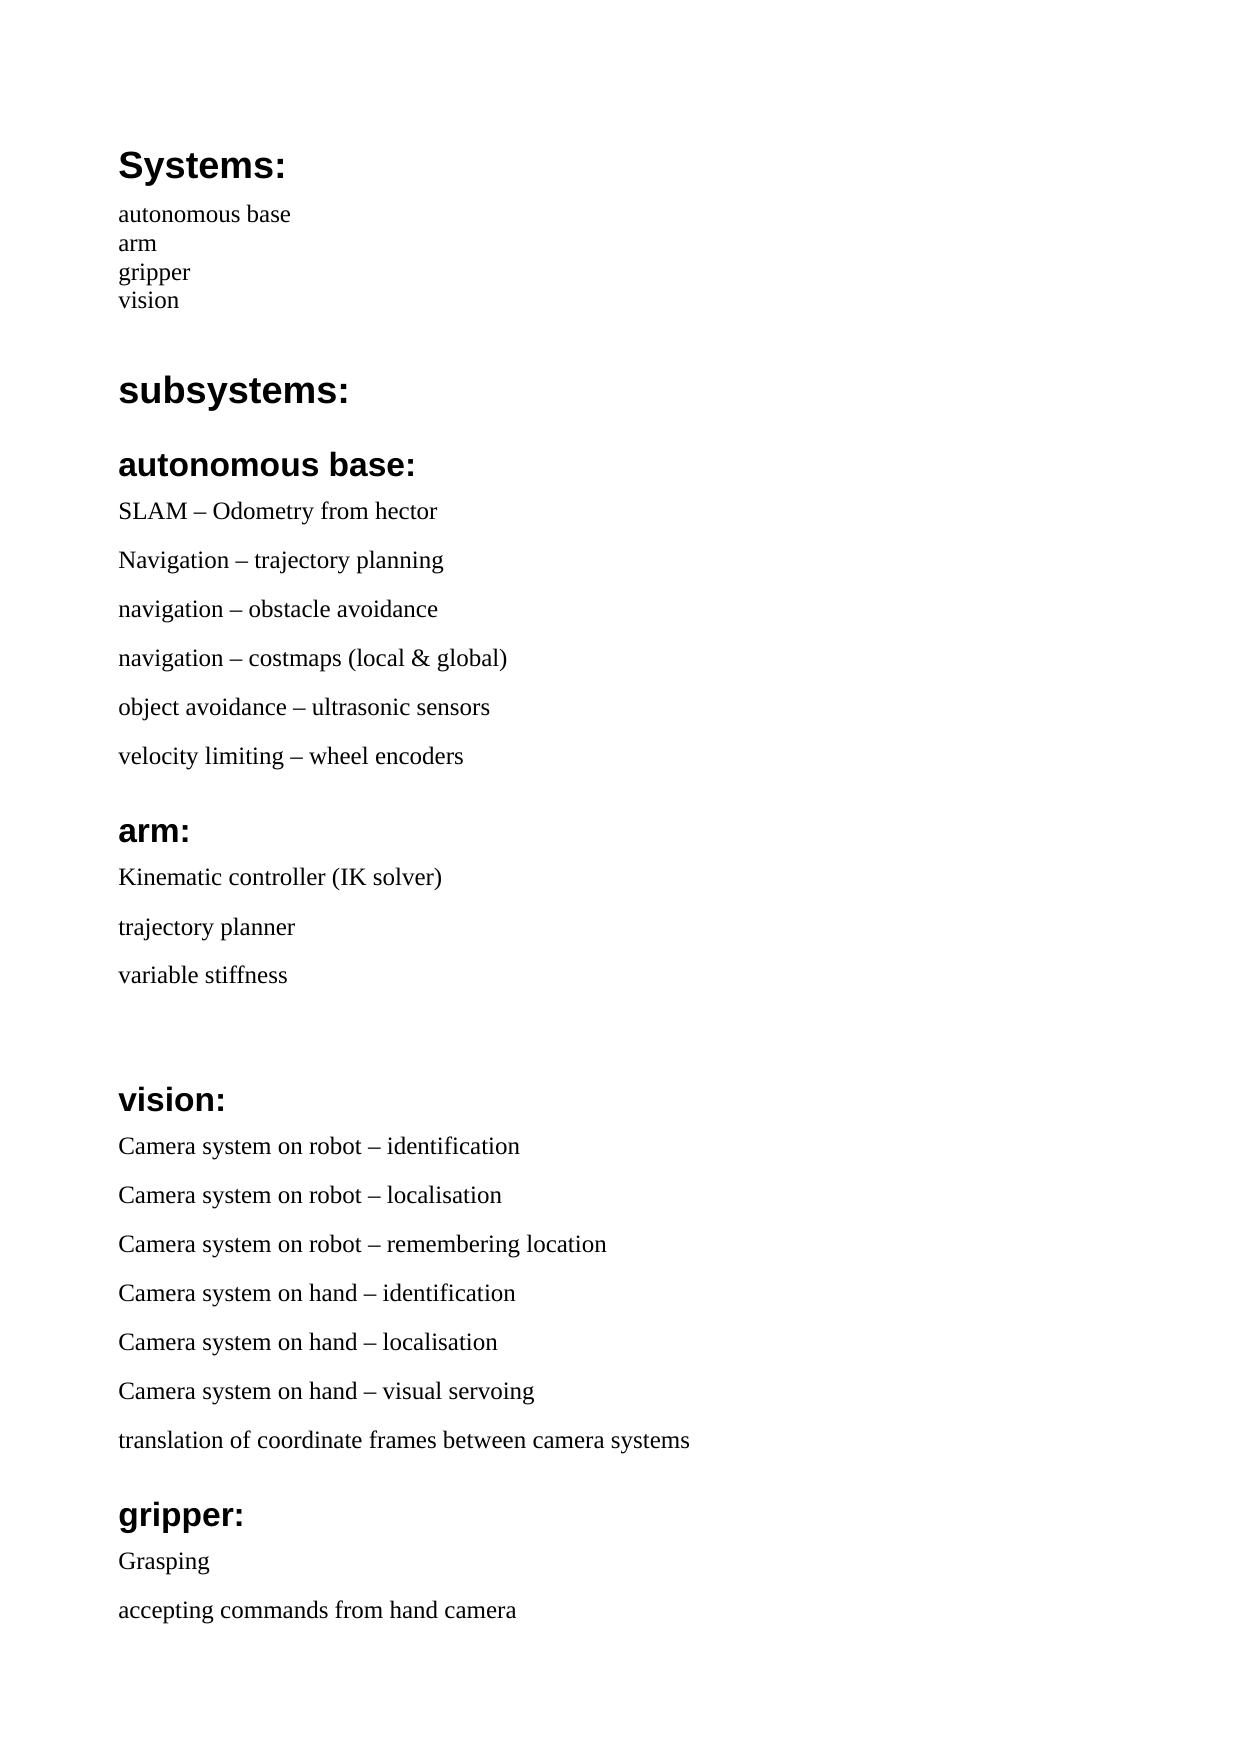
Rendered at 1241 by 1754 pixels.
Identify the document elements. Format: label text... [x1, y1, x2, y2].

text velocity limiting – wheel encoders [118, 741, 1122, 770]
text object avoidance – ultrasonic sensors [118, 692, 1122, 721]
text Camera system on robot – identification [118, 1131, 1122, 1159]
text accepting commands from hand camera [118, 1595, 1122, 1624]
text Camera system on robot – localisation [118, 1180, 1122, 1208]
text vision [118, 286, 1122, 314]
subtitle Systems: [118, 143, 1122, 187]
text translation of coordinate frames between camera systems [118, 1425, 1122, 1454]
text Camera system on hand – identification [118, 1278, 1122, 1307]
text autonomous base [118, 199, 1122, 228]
text SLAM – Odometry from hector [118, 496, 1122, 525]
text Camera system on hand – visual servoing [118, 1376, 1122, 1405]
subtitle autonomous base: [118, 445, 1122, 484]
text Kinematic controller (IK solver) [118, 862, 1122, 891]
subtitle vision: [118, 1079, 1122, 1118]
text arm [118, 228, 1122, 257]
text gripper [118, 257, 1122, 286]
text Grasping [118, 1546, 1122, 1575]
subtitle arm: [118, 811, 1122, 850]
subtitle subsystems: [118, 368, 1122, 412]
text Navigation – trajectory planning [118, 545, 1122, 574]
subtitle gripper: [118, 1495, 1122, 1534]
text navigation – costmaps (local & global) [118, 643, 1122, 672]
text trajectory planner [118, 912, 1122, 940]
text navigation – obstacle avoidance [118, 594, 1122, 623]
text variable stiffness [118, 961, 1122, 989]
text Camera system on hand – localisation [118, 1327, 1122, 1356]
text Camera system on robot – remembering location [118, 1229, 1122, 1258]
